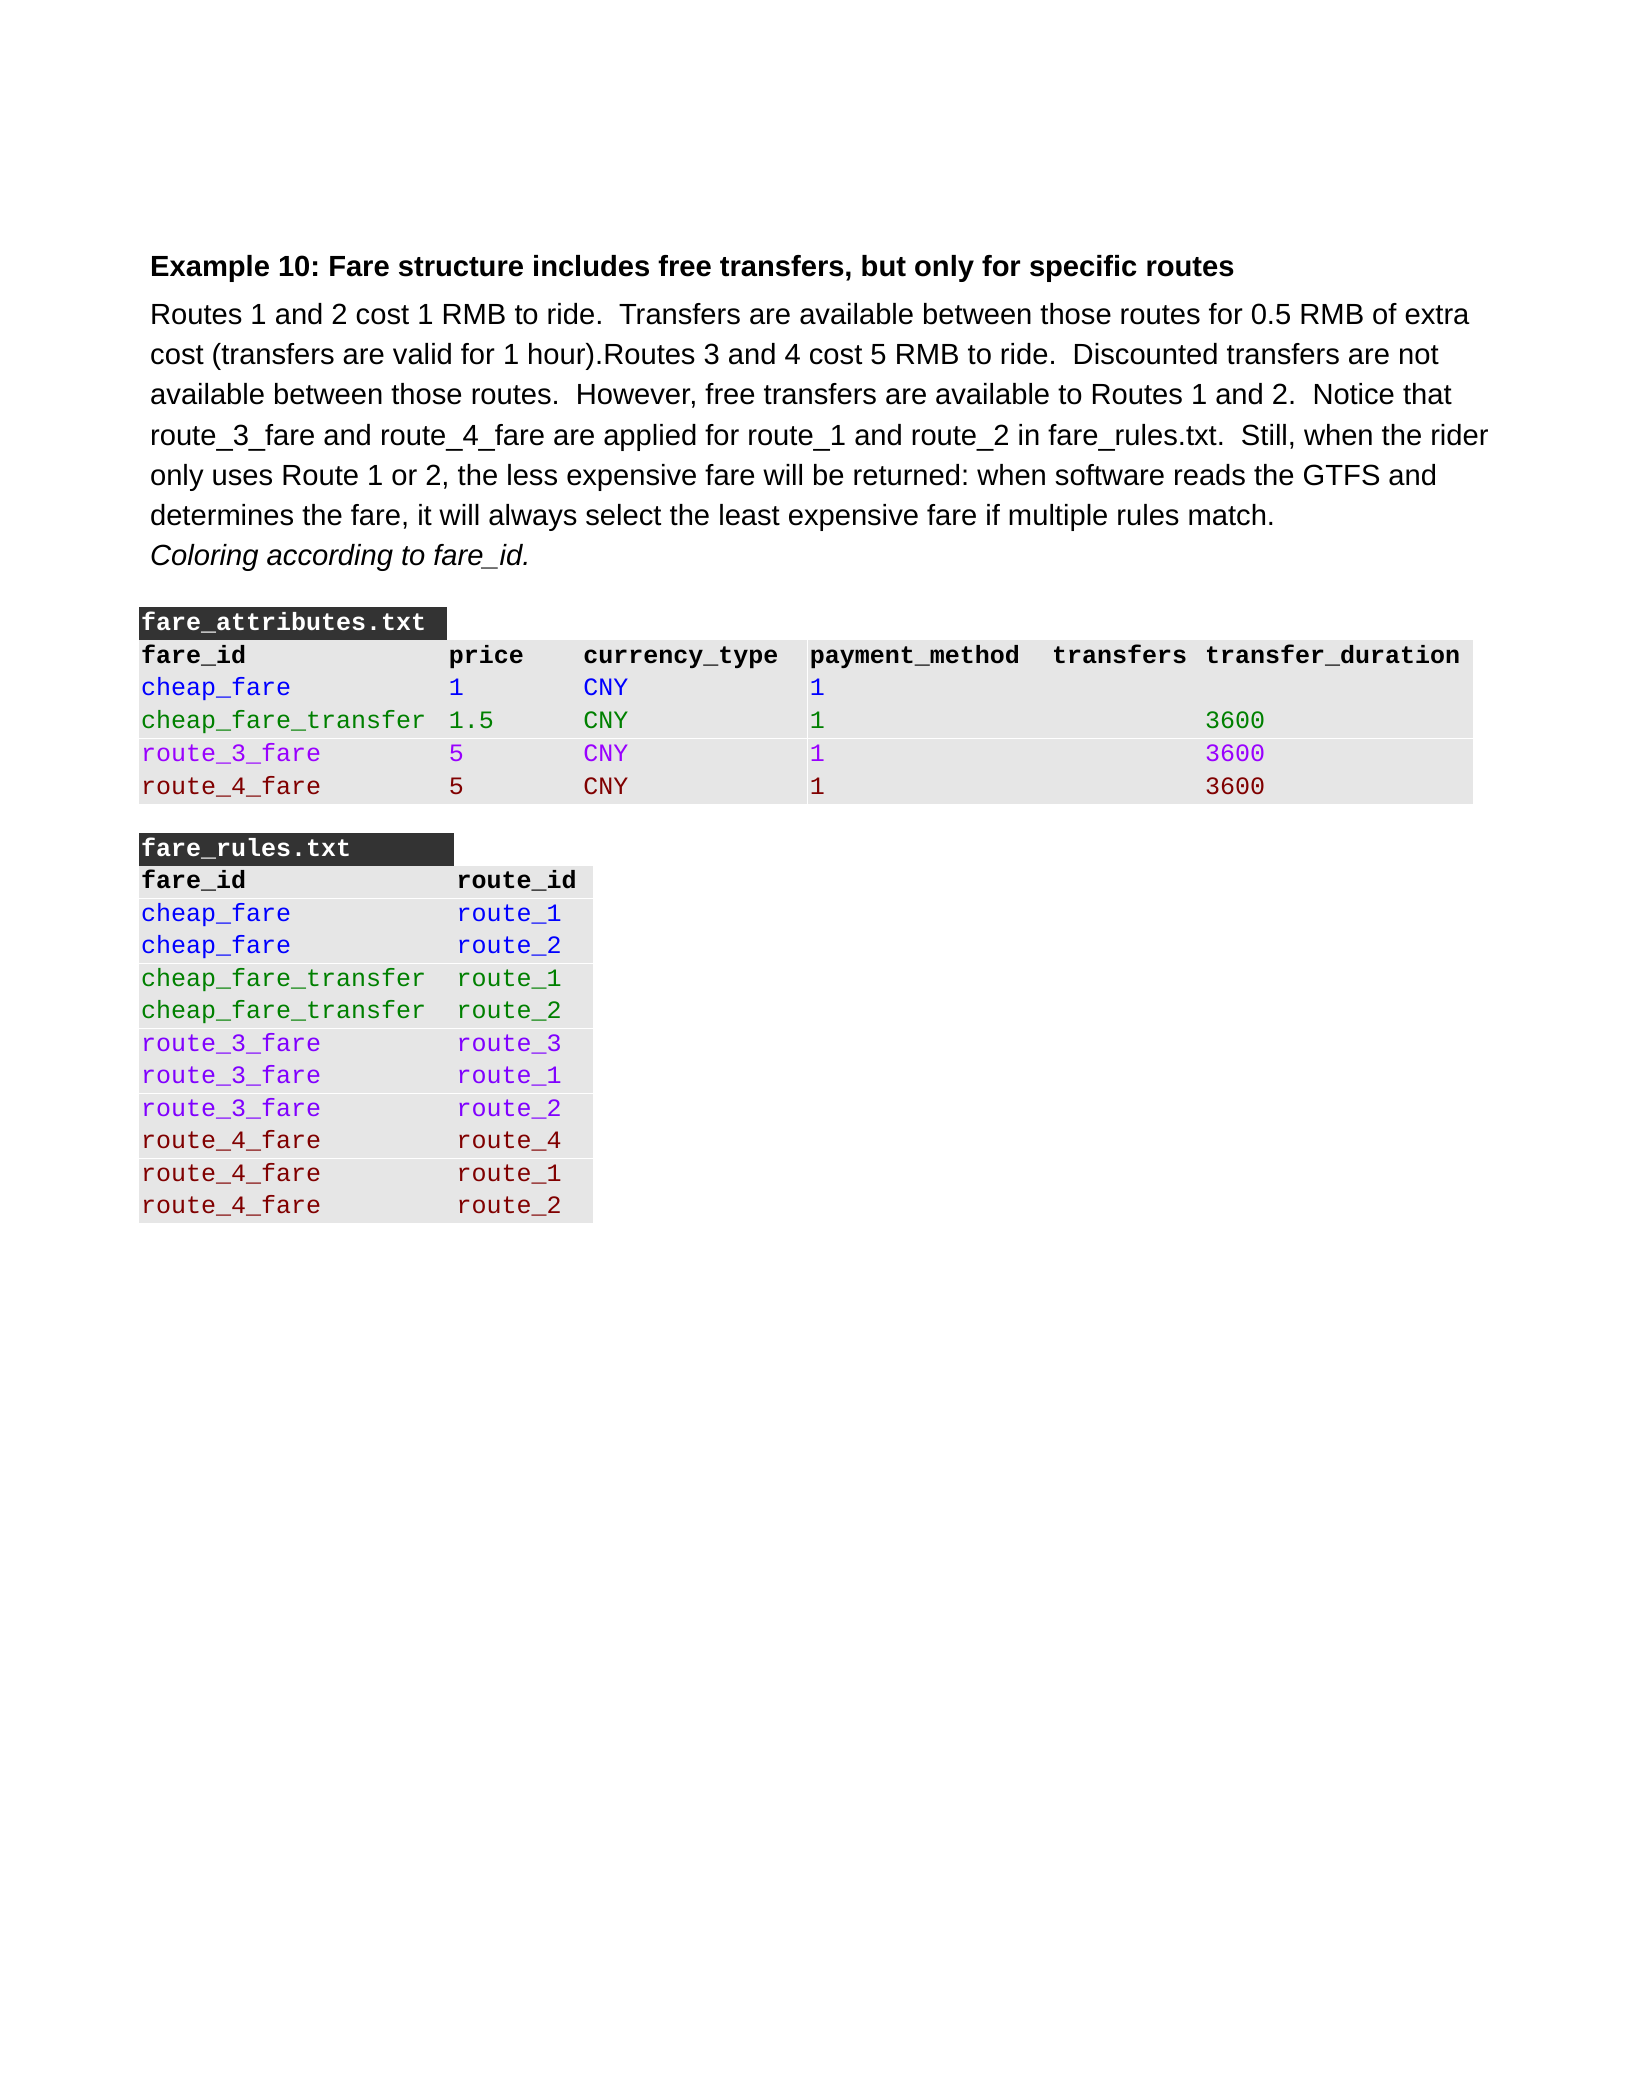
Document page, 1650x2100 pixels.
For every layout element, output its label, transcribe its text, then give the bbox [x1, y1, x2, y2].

table_cell 3600 [1203, 706, 1473, 738]
table_cell [1050, 771, 1203, 804]
table_cell route_3_fare [139, 1029, 454, 1061]
table_cell route_1 [454, 964, 593, 996]
table_header fare_rules.txt [139, 833, 454, 866]
table_cell price [447, 640, 581, 673]
table_cell payment_method [808, 640, 1050, 673]
table_cell 3600 [1203, 739, 1473, 771]
table_header [1203, 607, 1473, 640]
table_cell cheap_fare [139, 931, 454, 963]
table_cell cheap_fare_transfer [139, 996, 454, 1028]
table_cell route_3_fare [139, 1094, 454, 1126]
table_cell 5 [447, 771, 581, 804]
table_cell cheap_fare_transfer [139, 706, 447, 738]
table_cell [1050, 706, 1203, 738]
table_cell route_2 [454, 931, 593, 963]
table_cell CNY [581, 673, 807, 706]
table_cell CNY [581, 739, 807, 771]
table_cell route_4_fare [139, 1159, 454, 1191]
text Routes 1 and 2 cost 1 RMB to ride. Transfers are available between those routes for 0.5 RMB of extra cost (transfers are valid for 1 hour).Routes 3 and 4 cost 5 RMB to ride. Discounted transfers are not available between those routes. However, free transfers are available to Routes 1 and 2. Notice that route_3_fare and route_4_fare are applied for route_1 and route_2 in fare_rules.txt. Still, when the rider only uses Route 1 or 2, the less expensive fare will be returned: when software reads the GTFS and determines the fare, it will always select the least expensive fare if multiple rules match. [150, 297, 1500, 532]
table_cell route_4_fare [139, 771, 447, 804]
table_header [447, 607, 581, 640]
table_cell 1 [447, 673, 581, 706]
table_cell route_4_fare [139, 1191, 454, 1223]
table_cell route_2 [454, 1094, 593, 1126]
table_cell currency_type [581, 640, 807, 673]
table_cell CNY [581, 771, 807, 804]
table_header fare_attributes.txt [139, 607, 447, 640]
table_cell CNY [581, 706, 807, 738]
table_header [808, 607, 1050, 640]
table_cell 1 [808, 673, 1050, 706]
table_cell 3600 [1203, 771, 1473, 804]
table_cell cheap_fare_transfer [139, 964, 454, 996]
table_cell 1 [808, 706, 1050, 738]
table_cell route_3_fare [139, 1061, 454, 1093]
table_cell route_3_fare [139, 739, 447, 771]
table_cell fare_id [139, 866, 454, 898]
table_cell transfers [1050, 640, 1203, 673]
table_cell route_4 [454, 1126, 593, 1158]
table_cell transfer_duration [1203, 640, 1473, 673]
table_cell route_1 [454, 1061, 593, 1093]
subtitle Example 10: Fare structure includes free transfers, but only for specific routes [150, 248, 1500, 282]
table_cell 1 [808, 771, 1050, 804]
table_header [1050, 607, 1203, 640]
table_cell route_2 [454, 996, 593, 1028]
table_cell route_3 [454, 1029, 593, 1061]
table_cell [1050, 739, 1203, 771]
table_cell route_4_fare [139, 1126, 454, 1158]
table_cell fare_id [139, 640, 447, 673]
table_cell cheap_fare [139, 899, 454, 931]
table_header [454, 833, 593, 866]
table_cell route_id [454, 866, 593, 898]
table_cell route_1 [454, 1159, 593, 1191]
table_cell 1.5 [447, 706, 581, 738]
table_cell [1050, 673, 1203, 706]
table_cell cheap_fare [139, 673, 447, 706]
text Coloring according to fare_id. [150, 538, 1500, 572]
table_cell 1 [808, 739, 1050, 771]
table_cell [1203, 673, 1473, 706]
table_cell route_1 [454, 899, 593, 931]
table_cell route_2 [454, 1191, 593, 1223]
table_cell 5 [447, 739, 581, 771]
table_header [581, 607, 807, 640]
